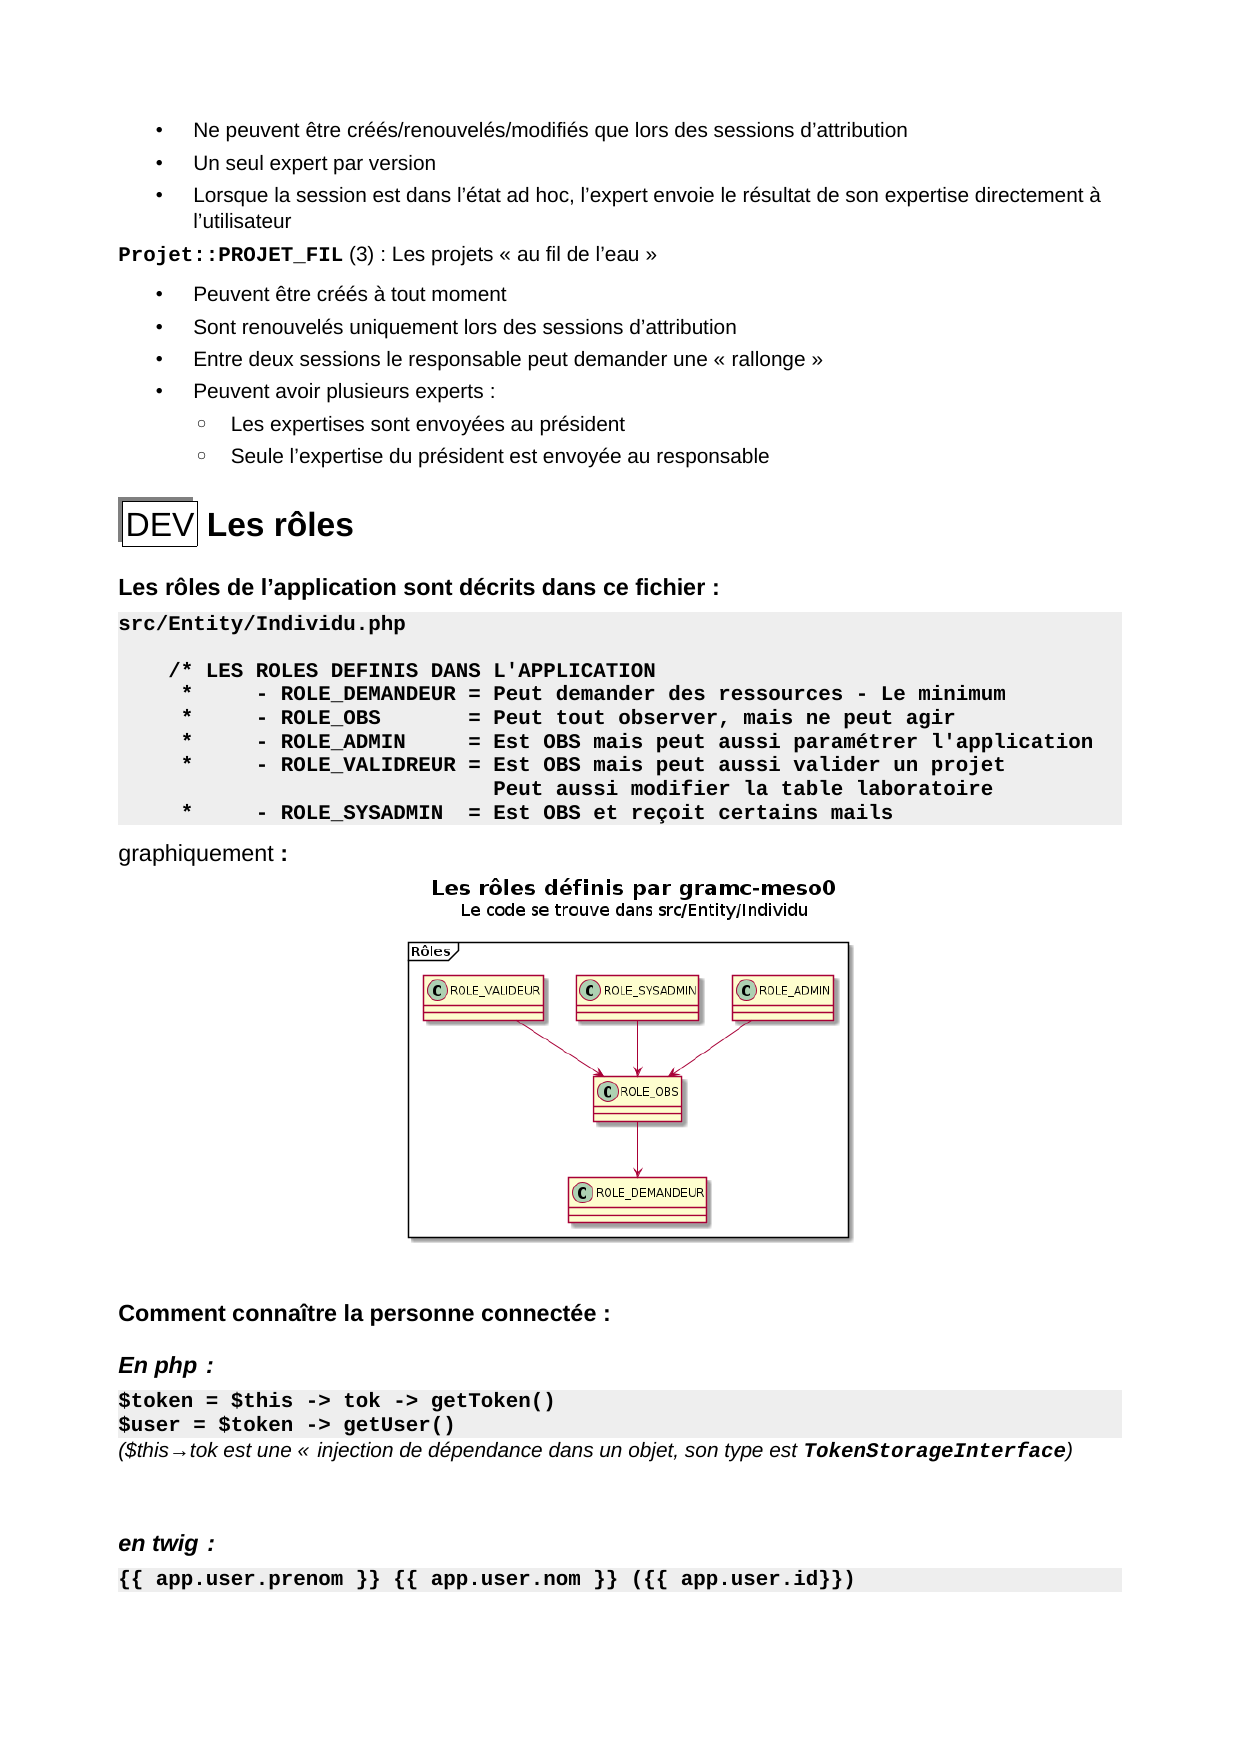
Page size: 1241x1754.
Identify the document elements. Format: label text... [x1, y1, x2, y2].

picture [387, 876, 857, 1246]
text * - ROLE_SYSADMIN = Est OBS et reçoit certains mails [118, 802, 1122, 825]
text $token = $this -> tok -> getToken() [118, 1390, 1122, 1414]
list Entre deux sessions le responsable peut demander une « rallonge » [156, 347, 1122, 371]
text $user = $token -> getUser() [118, 1414, 1122, 1438]
list Peuvent avoir plusieurs experts : [156, 379, 1122, 403]
subtitle Comment connaître la personne connectée : [118, 1299, 1122, 1326]
subtitle DEV [123, 502, 197, 546]
subtitle en twig : [118, 1529, 1122, 1556]
list Sont renouvelés uniquement lors des sessions d’attribution [156, 314, 1122, 338]
text ($this→tok est une « injection de dépendance dans un objet, son type est TokenStorageInterface) [118, 1438, 1122, 1463]
list Peuvent être créés à tout moment [156, 282, 1122, 306]
subtitle En php : [118, 1351, 1122, 1378]
text * - ROLE_OBS = Peut tout observer, mais ne peut agir [118, 707, 1122, 731]
list Les expertises sont envoyées au président [193, 412, 1122, 436]
text Projet::PROJET_FIL (3) : Les projets « au fil de l’eau » [118, 242, 1122, 267]
text /* LES ROLES DEFINIS DANS L'APPLICATION [118, 660, 1122, 683]
list Seule l’expertise du président est envoyée au responsable [193, 444, 1122, 468]
subtitle graphiquement : [118, 840, 1122, 867]
text * - ROLE_ADMIN = Est OBS mais peut aussi paramétrer l'application [118, 731, 1122, 754]
list Ne peuvent être créés/renouvelés/modifiés que lors des sessions d’attribution [156, 118, 1122, 142]
text * - ROLE_DEMANDEUR = Peut demander des ressources - Le minimum [118, 683, 1122, 707]
subtitle Les rôles [193, 497, 1122, 546]
subtitle Les rôles de l’application sont décrits dans ce fichier : [118, 573, 1122, 600]
text Peut aussi modifier la table laboratoire [118, 778, 1122, 802]
text * - ROLE_VALIDREUR = Est OBS mais peut aussi valider un projet [118, 754, 1122, 778]
list Un seul expert par version [156, 151, 1122, 174]
text src/Entity/Individu.php [118, 612, 1122, 636]
list Lorsque la session est dans l’état ad hoc, l’expert envoie le résultat de son expertise directement à l’utilisateur [156, 183, 1122, 233]
text {{ app.user.prenom }} {{ app.user.nom }} ({{ app.user.id}}) [118, 1568, 1122, 1592]
